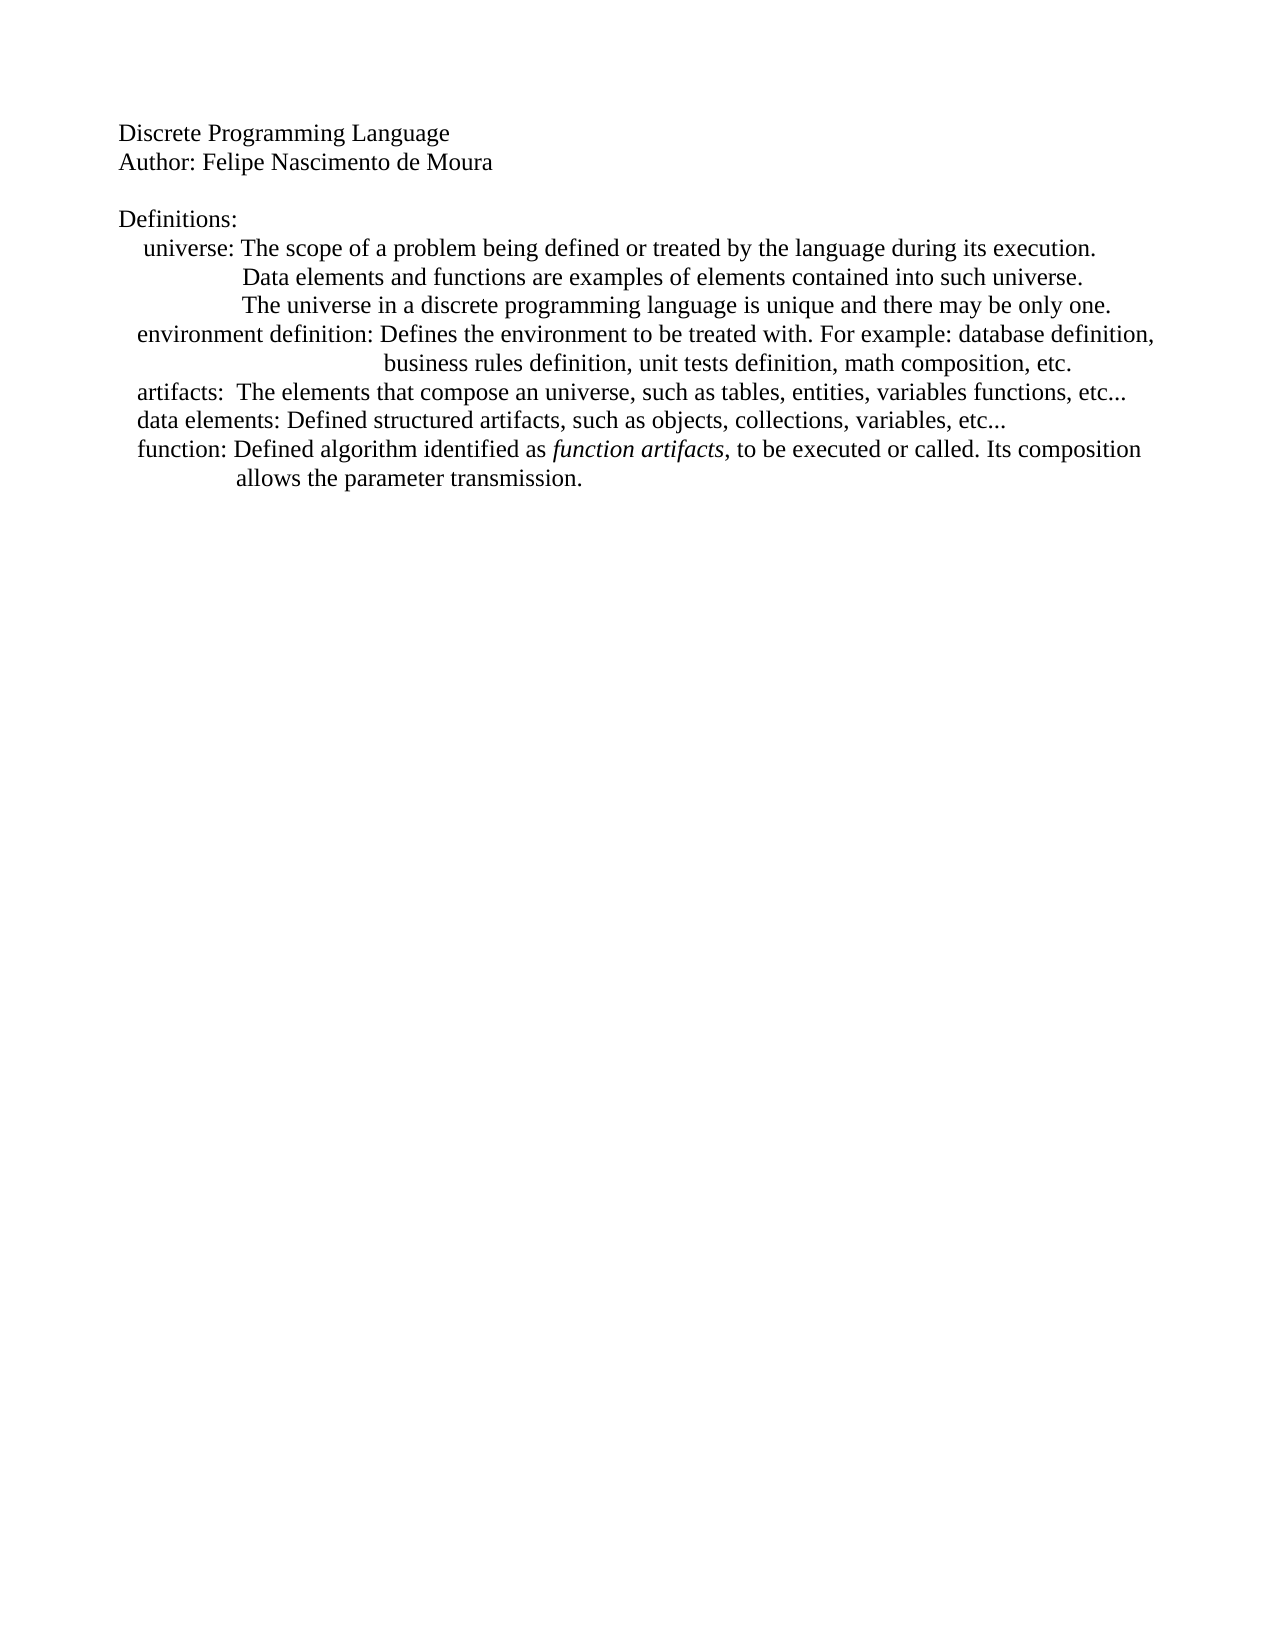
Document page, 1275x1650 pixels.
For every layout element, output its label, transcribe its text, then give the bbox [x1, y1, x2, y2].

text data elements: Defined structured artifacts, such as objects, collections, variables, etc... [118, 406, 1157, 434]
text function: Defined algorithm identified as function artifacts, to be executed or called. Its composition allows the parameter transmission. [118, 434, 1157, 492]
text universe: The scope of a problem being defined or treated by the language during its execution. Data elements and functions are examples of elements contained into such universe. [118, 233, 1157, 291]
text Definitions: [118, 204, 1157, 233]
text Author: Felipe Nascimento de Moura [118, 147, 1157, 176]
text Discrete Programming Language [118, 118, 1157, 147]
text The universe in a discrete programming language is unique and there may be only one. [118, 291, 1157, 319]
text artifacts: The elements that compose an universe, such as tables, entities, variables functions, etc... [118, 377, 1157, 406]
text environment definition: Defines the environment to be treated with. For example: database definition, business rules definition, unit tests definition, math composition, etc. [118, 319, 1157, 377]
